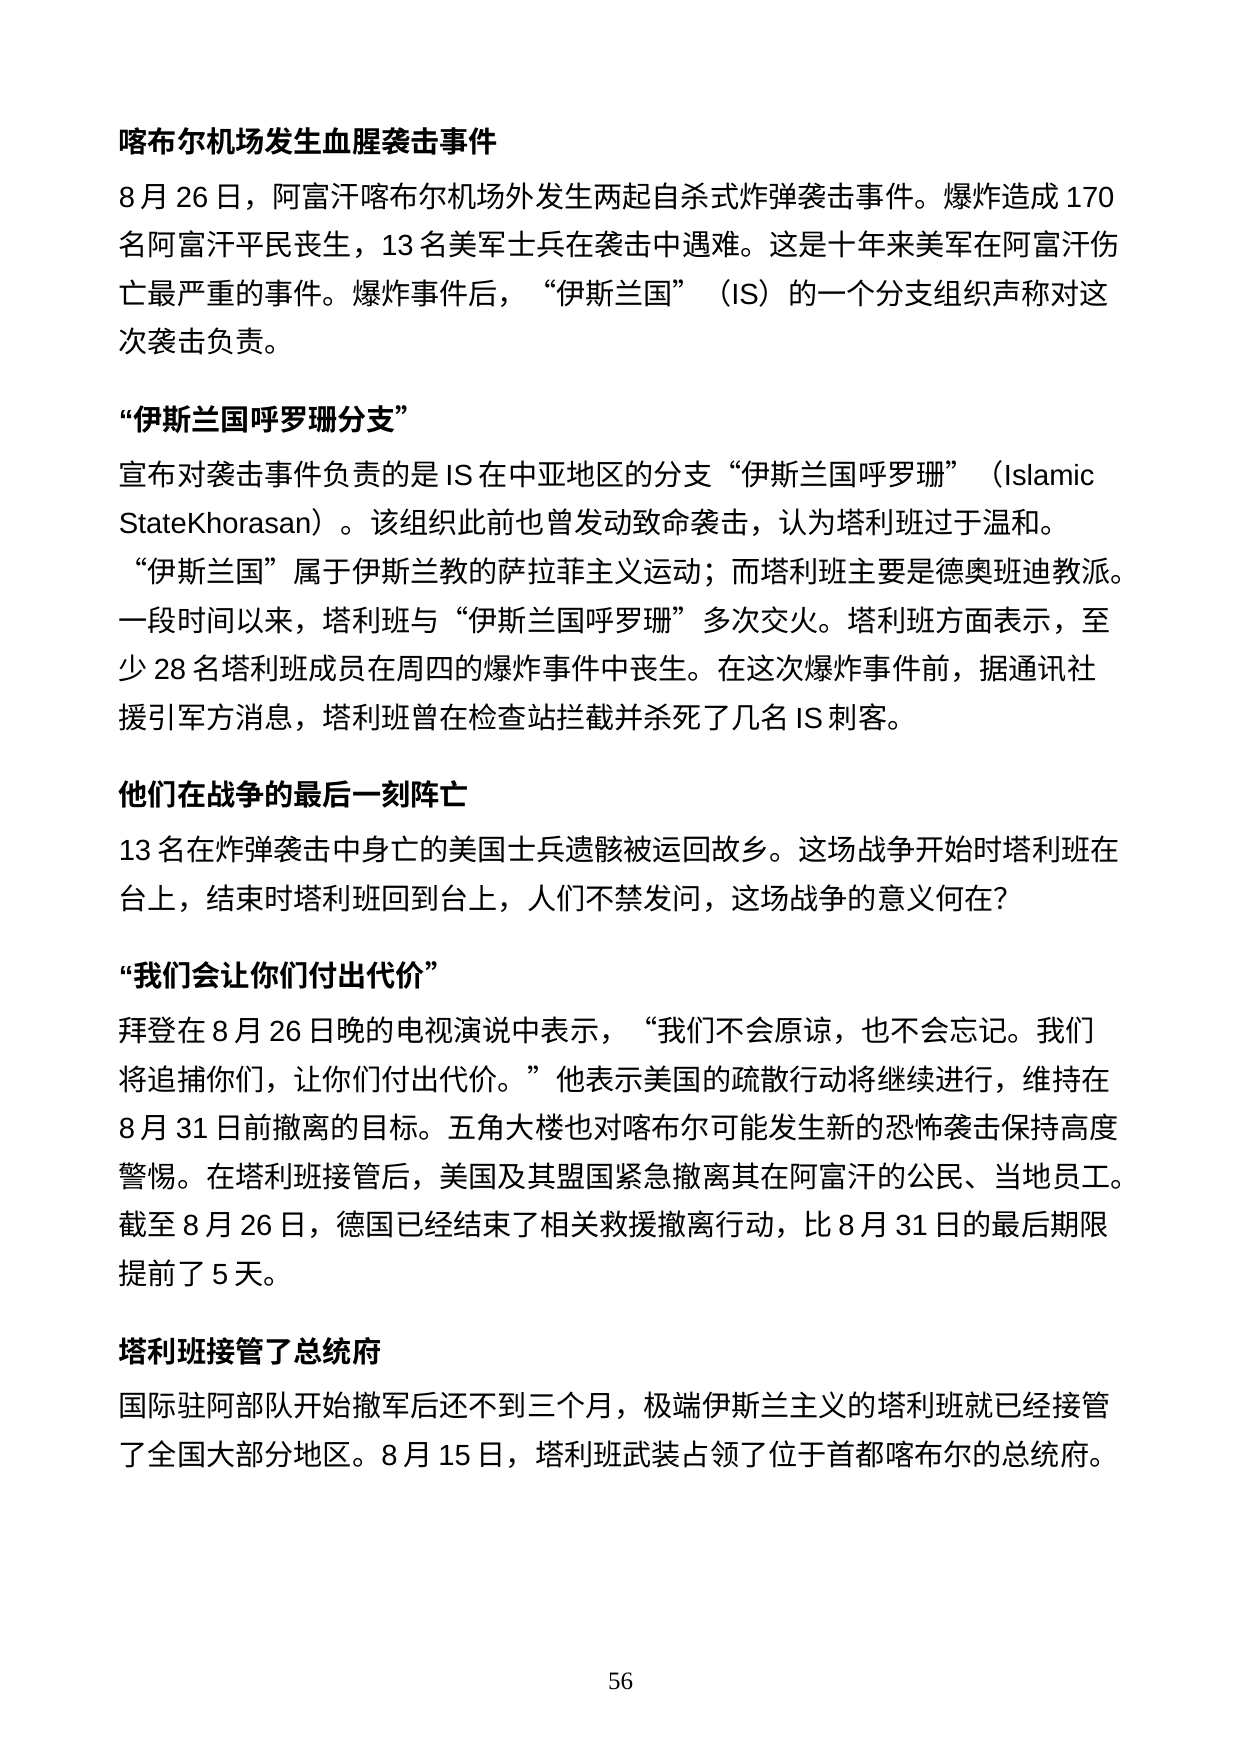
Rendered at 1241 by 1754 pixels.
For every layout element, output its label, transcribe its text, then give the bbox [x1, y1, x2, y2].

text 13名在炸弹袭击中身亡的美国士兵遗骸被运回故乡。这场战争开始时塔利班在台上，结束时塔利班回到台上，人们不禁发问，这场战争的意义何在？ [118, 827, 1122, 917]
text 8月26日，阿富汗喀布尔机场外发生两起自杀式炸弹袭击事件。爆炸造成170名阿富汗平民丧生，13名美军士兵在袭击中遇难。这是十年来美军在阿富汗伤亡最严重的事件。爆炸事件后，“伊斯兰国”（IS）的一个分支组织声称对这次袭击负责。 [118, 173, 1122, 361]
subtitle “我们会让你们付出代价” [118, 953, 1122, 995]
subtitle 塔利班接管了总统府 [118, 1328, 1122, 1370]
subtitle 他们在战争的最后一刻阵亡 [118, 772, 1122, 814]
subtitle 喀布尔机场发生血腥袭击事件 [118, 118, 1122, 161]
text 拜登在8月26日晚的电视演说中表示，“我们不会原谅，也不会忘记。我们将追捕你们，让你们付出代价。”他表示美国的疏散行动将继续进行，维持在8月31日前撤离的目标。五角大楼也对喀布尔可能发生新的恐怖袭击保持高度警惕。在塔利班接管后，美国及其盟国紧急撤离其在阿富汗的公民、当地员工。截至8月26日，德国已经结束了相关救援撤离行动，比8月31日的最后期限提前了5天。 [118, 1008, 1122, 1293]
subtitle “伊斯兰国呼罗珊分支” [118, 397, 1122, 439]
text 国际驻阿部队开始撤军后还不到三个月，极端伊斯兰主义的塔利班就已经接管了全国大部分地区。8月15日，塔利班武装占领了位于首都喀布尔的总统府。 [118, 1383, 1122, 1474]
text 宣布对袭击事件负责的是IS在中亚地区的分支“伊斯兰国呼罗珊”（Islamic StateKhorasan）。该组织此前也曾发动致命袭击，认为塔利班过于温和。“伊斯兰国”属于伊斯兰教的萨拉菲主义运动；而塔利班主要是德奧班迪教派。一段时间以来，塔利班与“伊斯兰国呼罗珊”多次交火。塔利班方面表示，至少28名塔利班成员在周四的爆炸事件中丧生。在这次爆炸事件前，据通讯社援引军方消息，塔利班曾在检查站拦截并杀死了几名IS刺客。 [118, 451, 1122, 736]
